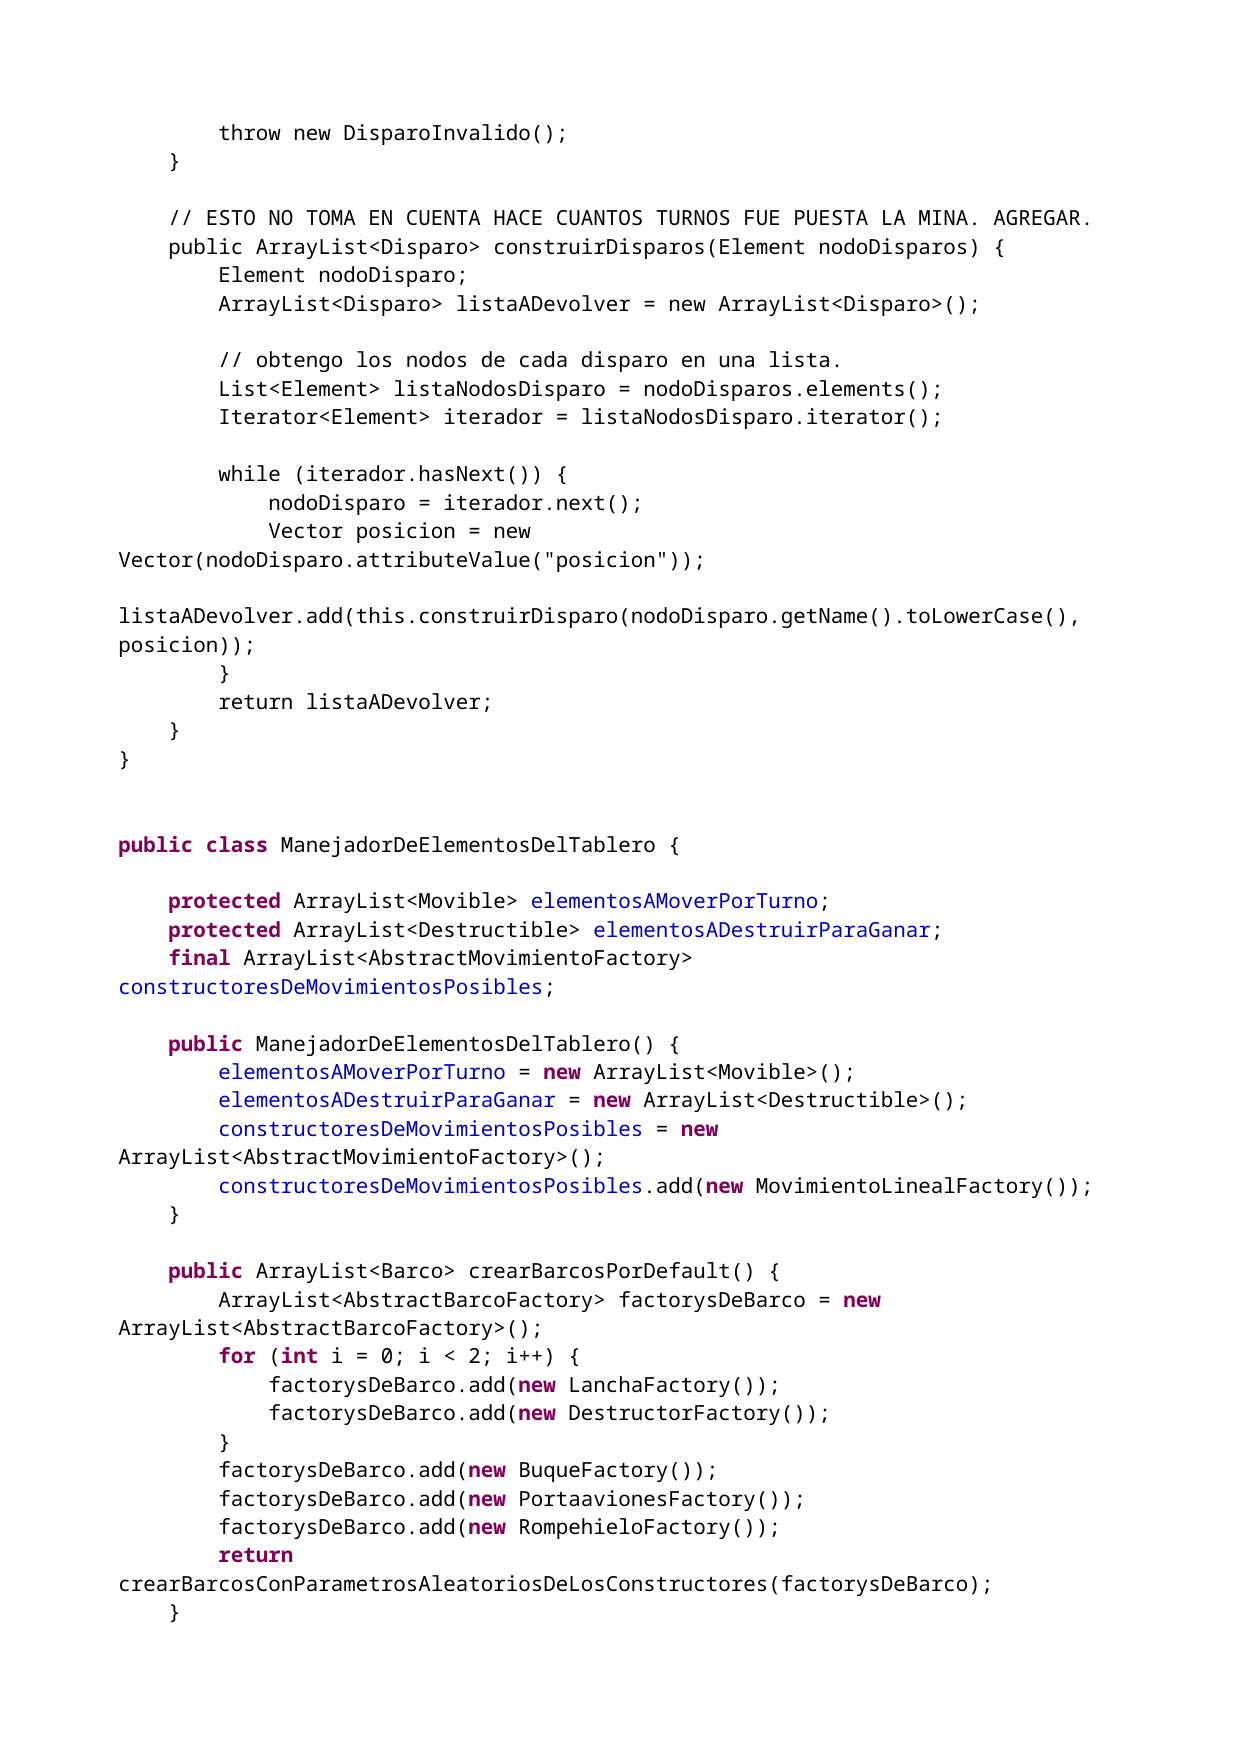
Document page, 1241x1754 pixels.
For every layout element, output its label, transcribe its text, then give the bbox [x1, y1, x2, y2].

text public ArrayList<Barco> crearBarcosPorDefault() { [118, 1256, 1122, 1285]
text return listaADevolver; [118, 687, 1122, 715]
text final ArrayList<AbstractMovimientoFactory> constructoresDeMovimientosPosibles; [118, 943, 1122, 1000]
text constructoresDeMovimientosPosibles = new ArrayList<AbstractMovimientoFactory>(); [118, 1114, 1122, 1171]
text } [118, 1427, 1122, 1455]
text ArrayList<Disparo> listaADevolver = new ArrayList<Disparo>(); [118, 289, 1122, 317]
text return crearBarcosConParametrosAleatoriosDeLosConstructores(factorysDeBarco); [118, 1541, 1122, 1597]
text } [118, 715, 1122, 744]
text factorysDeBarco.add(new BuqueFactory()); [118, 1455, 1122, 1484]
text } [118, 147, 1122, 175]
text } [118, 744, 1122, 772]
text } [118, 1597, 1122, 1626]
text factorysDeBarco.add(new RompehieloFactory()); [118, 1512, 1122, 1541]
text } [118, 658, 1122, 687]
text ArrayList<AbstractBarcoFactory> factorysDeBarco = new ArrayList<AbstractBarcoFactory>(); [118, 1285, 1122, 1342]
text factorysDeBarco.add(new DestructorFactory()); [118, 1398, 1122, 1427]
text elementosADestruirParaGanar = new ArrayList<Destructible>(); [118, 1086, 1122, 1114]
text // ESTO NO TOMA EN CUENTA HACE CUANTOS TURNOS FUE PUESTA LA MINA. AGREGAR. [118, 203, 1122, 232]
text while (iterador.hasNext()) { [118, 459, 1122, 488]
text public class ManejadorDeElementosDelTablero { [118, 830, 1122, 858]
text protected ArrayList<Destructible> elementosADestruirParaGanar; [118, 915, 1122, 943]
text constructoresDeMovimientosPosibles.add(new MovimientoLinealFactory()); [118, 1171, 1122, 1199]
text throw new DisparoInvalido(); [118, 118, 1122, 147]
text elementosAMoverPorTurno = new ArrayList<Movible>(); [118, 1057, 1122, 1086]
text } [118, 1199, 1122, 1228]
text listaADevolver.add(this.construirDisparo(nodoDisparo.getName().toLowerCase(), posicion)); [118, 573, 1122, 658]
text protected ArrayList<Movible> elementosAMoverPorTurno; [118, 887, 1122, 915]
text Vector posicion = new Vector(nodoDisparo.attributeValue("posicion")); [118, 516, 1122, 573]
text public ArrayList<Disparo> construirDisparos(Element nodoDisparos) { [118, 232, 1122, 260]
text Element nodoDisparo; [118, 260, 1122, 289]
text factorysDeBarco.add(new PortaavionesFactory()); [118, 1484, 1122, 1512]
text List<Element> listaNodosDisparo = nodoDisparos.elements(); [118, 374, 1122, 402]
text Iterator<Element> iterador = listaNodosDisparo.iterator(); [118, 402, 1122, 431]
text public ManejadorDeElementosDelTablero() { [118, 1029, 1122, 1057]
text // obtengo los nodos de cada disparo en una lista. [118, 346, 1122, 374]
text for (int i = 0; i < 2; i++) { [118, 1342, 1122, 1370]
text nodoDisparo = iterador.next(); [118, 488, 1122, 516]
text factorysDeBarco.add(new LanchaFactory()); [118, 1370, 1122, 1398]
